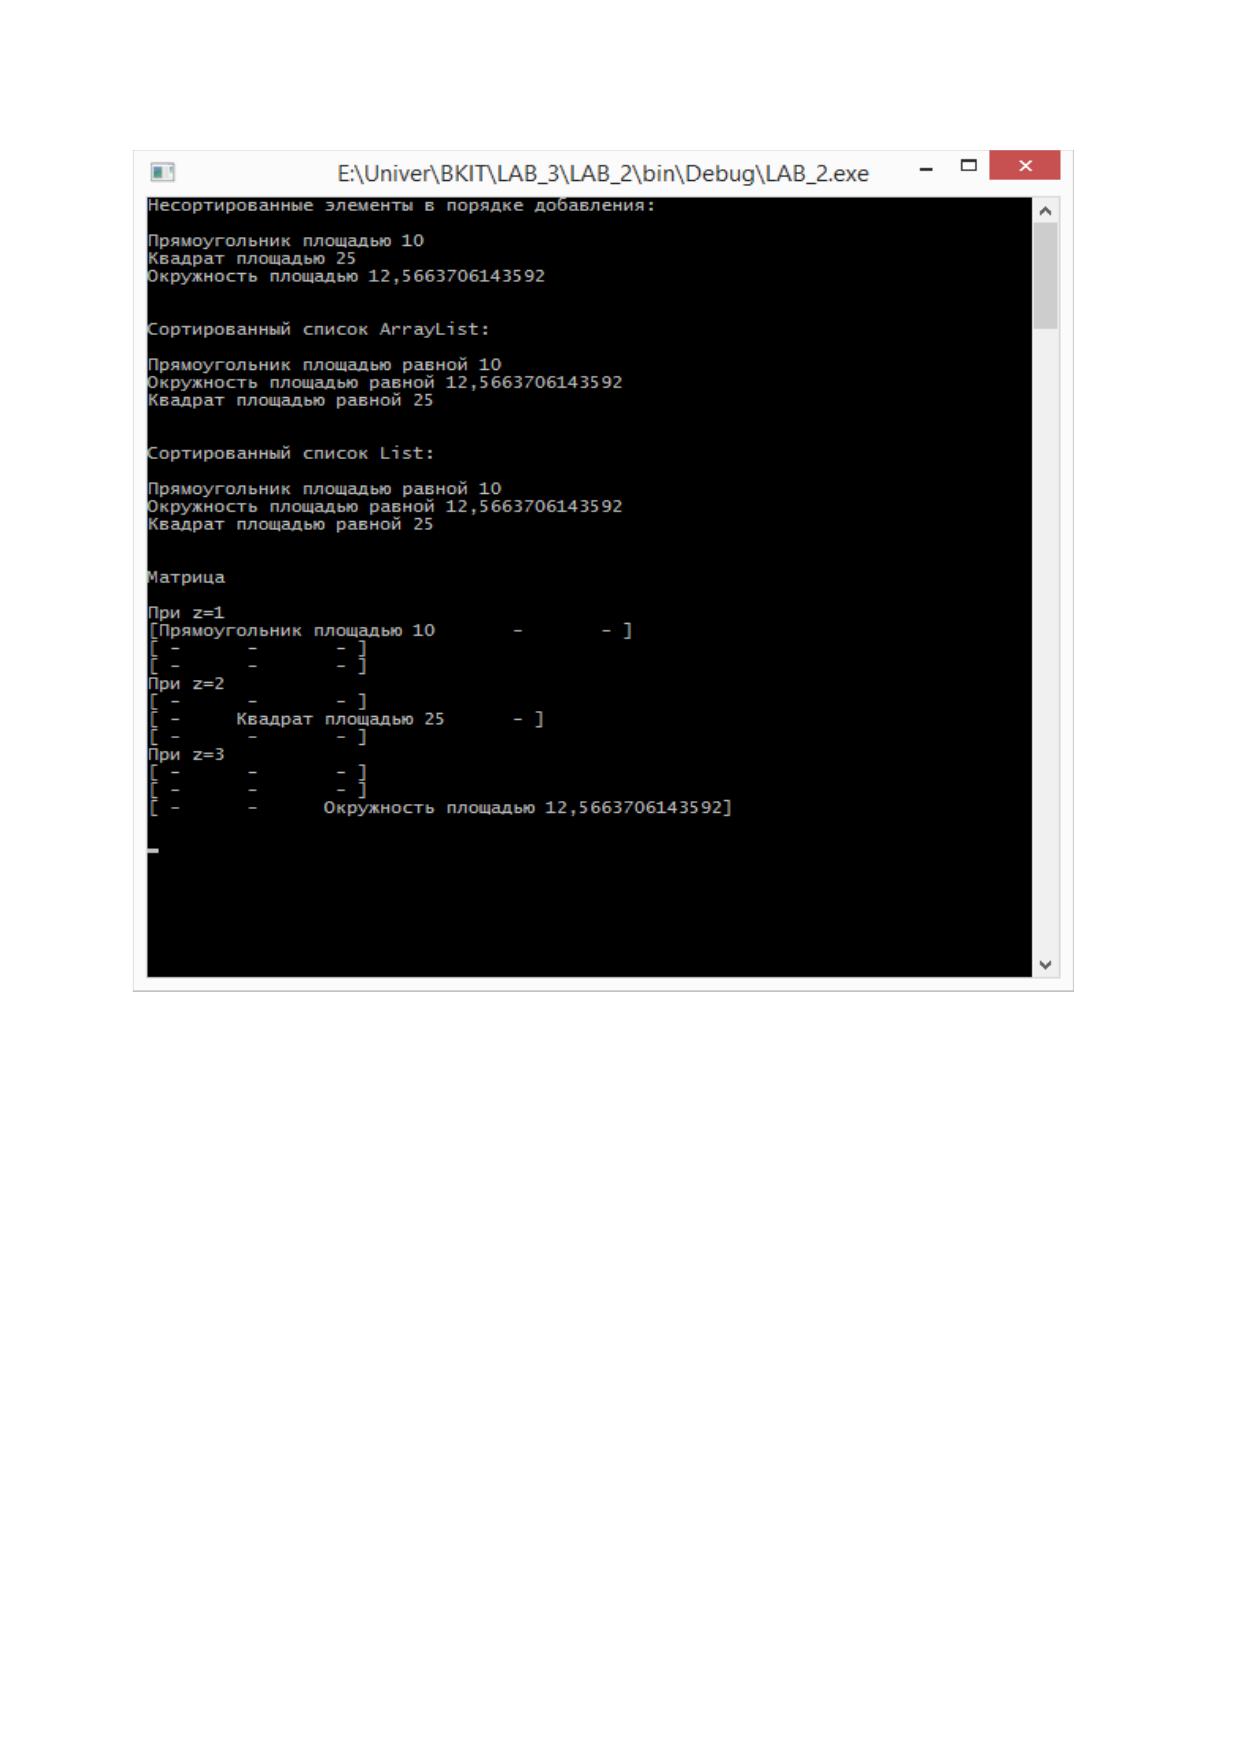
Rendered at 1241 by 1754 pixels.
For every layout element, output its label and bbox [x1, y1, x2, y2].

picture [132, 150, 1074, 992]
